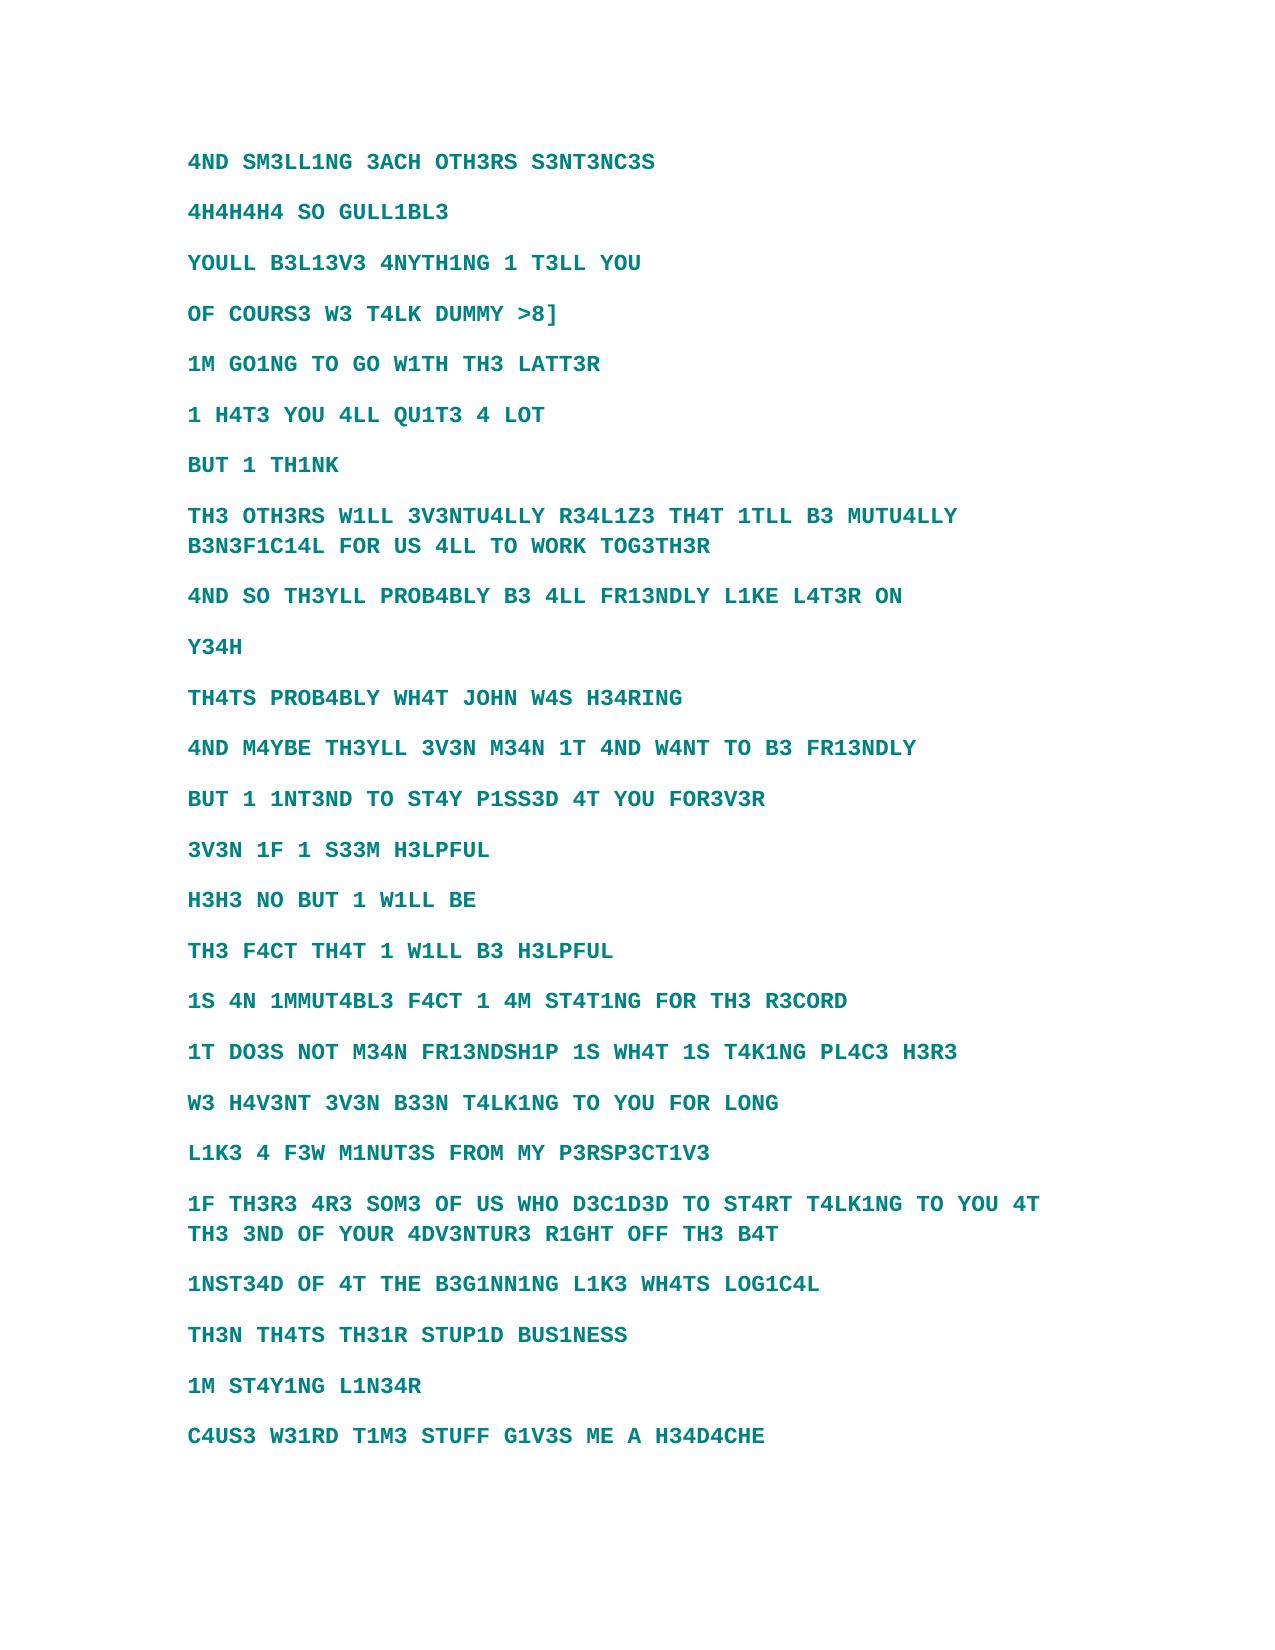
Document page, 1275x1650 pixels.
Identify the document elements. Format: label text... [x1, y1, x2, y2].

text 4ND M4YBE TH3YLL 3V3N M34N 1T 4ND W4NT TO B3 FR13NDLY [187, 737, 1087, 763]
text 1NST34D OF 4T THE B3G1NN1NG L1K3 WH4TS LOG1C4L [187, 1273, 1087, 1299]
text 1M ST4Y1NG L1N34R [187, 1374, 1087, 1400]
text L1K3 4 F3W M1NUT3S FROM MY P3RSP3CT1V3 [187, 1142, 1087, 1168]
text 3V3N 1F 1 S33M H3LPFUL [187, 838, 1087, 864]
text W3 H4V3NT 3V3N B33N T4LK1NG TO YOU FOR LONG [187, 1091, 1087, 1117]
text OF COURS3 W3 T4LK DUMMY >8] [187, 302, 1087, 328]
text C4US3 W31RD T1M3 STUFF G1V3S ME A H34D4CHE [187, 1424, 1087, 1451]
text Y34H [187, 635, 1087, 661]
text BUT 1 1NT3ND TO ST4Y P1SS3D 4T YOU FOR3V3R [187, 787, 1087, 813]
text TH3N TH4TS TH31R STUP1D BUS1NESS [187, 1323, 1087, 1349]
text 1M GO1NG TO GO W1TH TH3 LATT3R [187, 352, 1087, 378]
text 4ND SM3LL1NG 3ACH OTH3RS S3NT3NC3S [187, 150, 1087, 176]
text 1T DO3S NOT M34N FR13NDSH1P 1S WH4T 1S T4K1NG PL4C3 H3R3 [187, 1040, 1087, 1066]
text 1F TH3R3 4R3 SOM3 OF US WHO D3C1D3D TO ST4RT T4LK1NG TO YOU 4T TH3 3ND OF YOUR 4DV3NTUR3 R1GHT OFF TH3 B4T [187, 1192, 1087, 1248]
text TH3 OTH3RS W1LL 3V3NTU4LLY R34L1Z3 TH4T 1TLL B3 MUTU4LLY B3N3F1C14L FOR US 4LL TO WORK TOG3TH3R [187, 504, 1087, 560]
text 4ND SO TH3YLL PROB4BLY B3 4LL FR13NDLY L1KE L4T3R ON [187, 585, 1087, 611]
text TH3 F4CT TH4T 1 W1LL B3 H3LPFUL [187, 939, 1087, 965]
text TH4TS PROB4BLY WH4T JOHN W4S H34RING [187, 686, 1087, 712]
text 1 H4T3 YOU 4LL QU1T3 4 LOT [187, 403, 1087, 429]
text 1S 4N 1MMUT4BL3 F4CT 1 4M ST4T1NG FOR TH3 R3CORD [187, 990, 1087, 1016]
text BUT 1 TH1NK [187, 454, 1087, 480]
text 4H4H4H4 SO GULL1BL3 [187, 201, 1087, 227]
text YOULL B3L13V3 4NYTH1NG 1 T3LL YOU [187, 251, 1087, 277]
text H3H3 NO BUT 1 W1LL BE [187, 888, 1087, 914]
